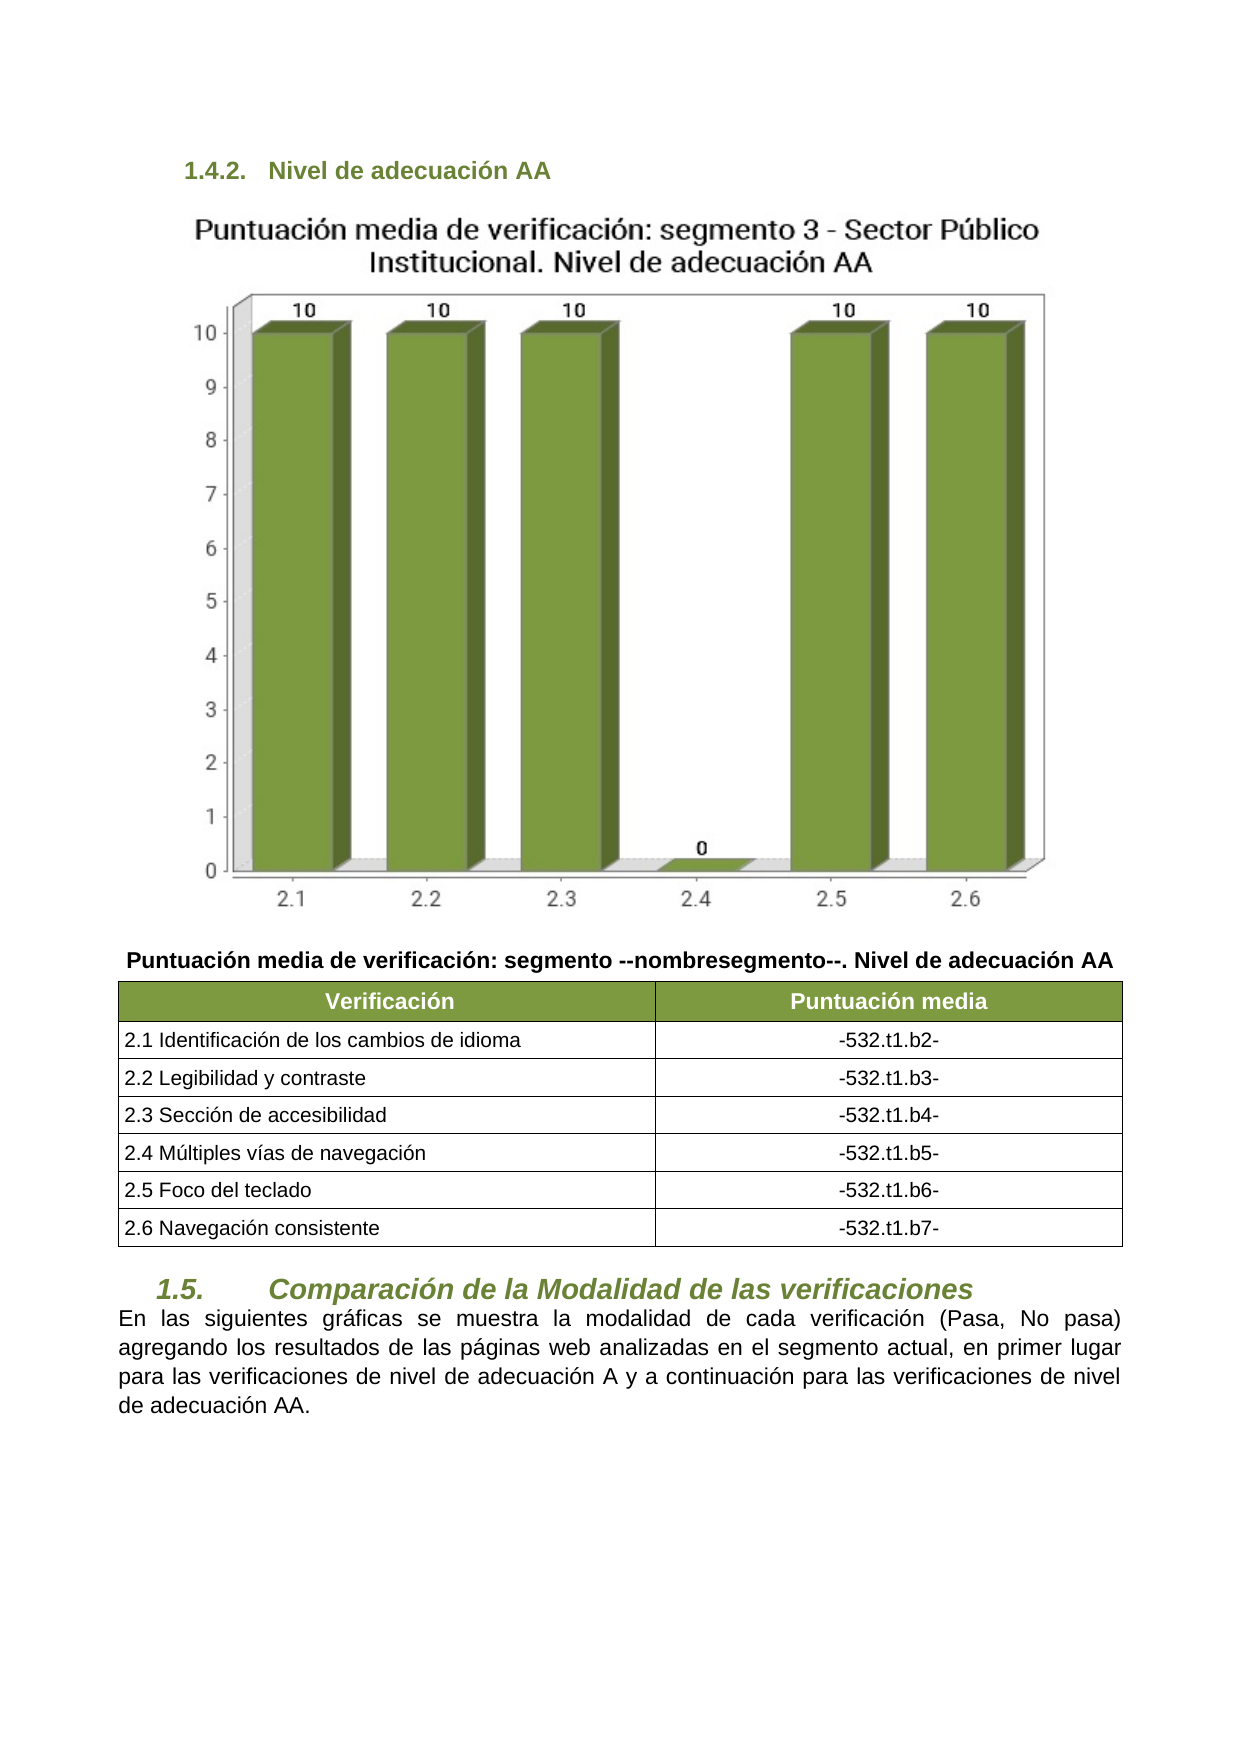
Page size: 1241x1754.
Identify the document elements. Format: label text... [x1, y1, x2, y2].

table_header Verificación [119, 982, 655, 1021]
table_cell -532.t1.b2- [656, 1022, 1122, 1058]
table_cell -532.t1.b7- [656, 1209, 1122, 1246]
table_header Puntuación media [656, 982, 1122, 1021]
table_cell 2.1 Identificación de los cambios de idioma [119, 1022, 655, 1058]
table_cell 2.2 Legibilidad y contraste [119, 1059, 655, 1096]
table_cell -532.t1.b3- [656, 1059, 1122, 1096]
subtitle Comparación de la Modalidad de las verificaciones [148, 1272, 1122, 1305]
table_cell 2.6 Navegación consistente [119, 1209, 655, 1246]
text Puntuación media de verificación: segmento --nombresegmento--. Nivel de adecuación AA [118, 947, 1122, 973]
table_cell -532.t1.b4- [656, 1097, 1122, 1133]
text En las siguientes gráficas se muestra la modalidad de cada verificación (Pasa, No pasa) agregando los resultados de las páginas web analizadas en el segmento actual, en primer lugar para las verificaciones de nivel de adecuación A y a continuación para las verificaciones de nivel de adecuación AA. [118, 1305, 1122, 1418]
picture [178, 212, 1062, 922]
table_cell -532.t1.b5- [656, 1134, 1122, 1171]
table_cell 2.4 Múltiples vías de navegación [119, 1134, 655, 1171]
table_cell 2.5 Foco del teclado [119, 1172, 655, 1208]
table_cell -532.t1.b6- [656, 1172, 1122, 1208]
table_cell 2.3 Sección de accesibilidad [119, 1097, 655, 1133]
subtitle Nivel de adecuación AA [177, 156, 1122, 184]
